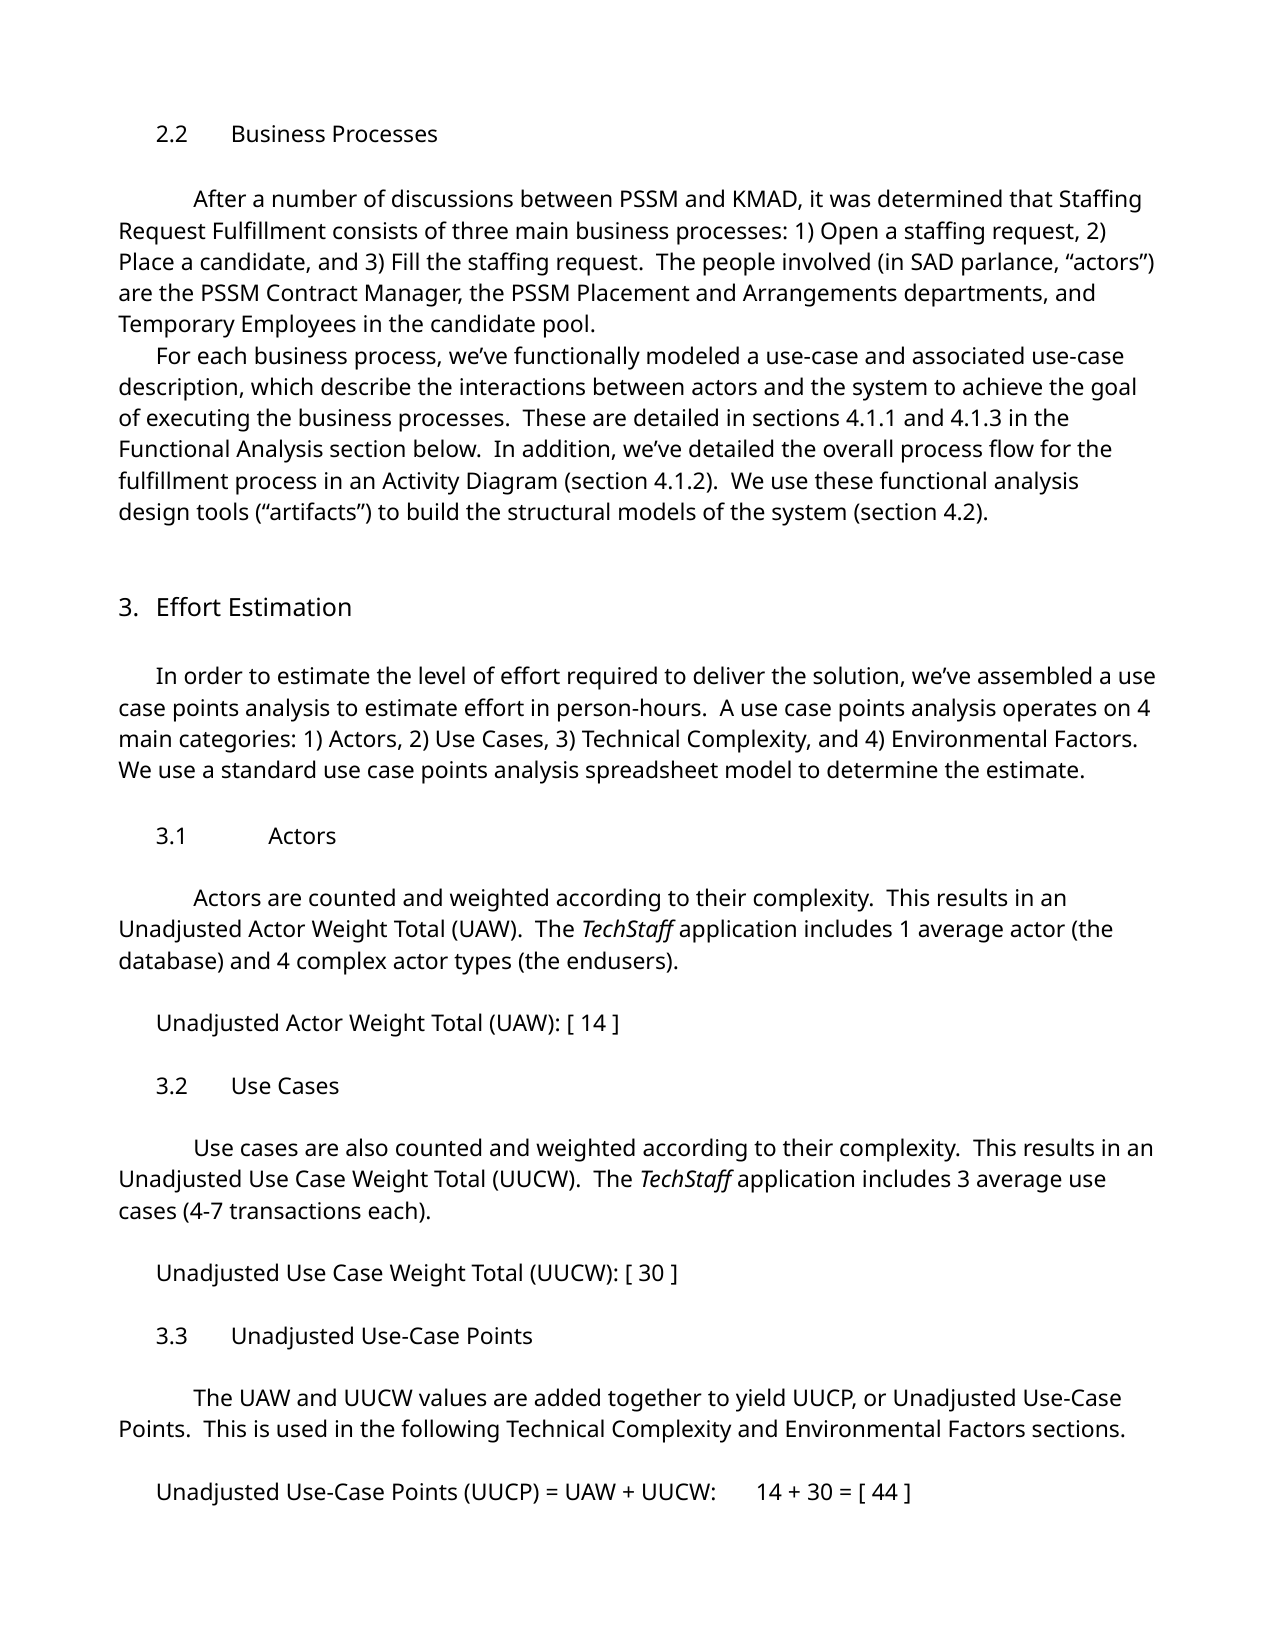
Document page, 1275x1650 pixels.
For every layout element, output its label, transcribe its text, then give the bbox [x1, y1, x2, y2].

text Unadjusted Use Case Weight Total (UUCW): [ 30 ] [118, 1257, 1157, 1288]
text Use cases are also counted and weighted according to their complexity. This results in an Unadjusted Use Case Weight Total (UUCW). The TechStaff application includes 3 average use cases (4-7 transactions each). [118, 1132, 1157, 1226]
text 2.2 Business Processes [118, 118, 1157, 149]
text 3.3 Unadjusted Use-Case Points [118, 1320, 1157, 1351]
text 3. Effort Estimation [118, 590, 1157, 624]
text The UAW and UUCW values are added together to yield UUCP, or Unadjusted Use-Case Points. This is used in the following Technical Complexity and Environmental Factors sections. [118, 1382, 1157, 1445]
text Unadjusted Use-Case Points (UUCP) = UAW + UUCW: 14 + 30 = [ 44 ] [118, 1476, 1157, 1507]
text Actors are counted and weighted according to their complexity. This results in an Unadjusted Actor Weight Total (UAW). The TechStaff application includes 1 average actor (the database) and 4 complex actor types (the endusers). [118, 882, 1157, 976]
text For each business process, we’ve functionally modeled a use-case and associated use-case description, which describe the interactions between actors and the system to achieve the goal of executing the business processes. These are detailed in sections 4.1.1 and 4.1.3 in the Functional Analysis section below. In addition, we’ve detailed the overall process flow for the fulfillment process in an Activity Diagram (section 4.1.2). We use these functional analysis design tools (“artifacts”) to build the structural models of the system (section 4.2). [118, 340, 1157, 527]
text Unadjusted Actor Weight Total (UAW): [ 14 ] [118, 1007, 1157, 1038]
text 3.1 Actors [118, 820, 1157, 851]
text 3.2 Use Cases [118, 1070, 1157, 1101]
text After a number of discussions between PSSM and KMAD, it was determined that Staffing Request Fulfillment consists of three main business processes: 1) Open a staffing request, 2) Place a candidate, and 3) Fill the staffing request. The people involved (in SAD parlance, “actors”) are the PSSM Contract Manager, the PSSM Placement and Arrangements departments, and Temporary Employees in the candidate pool. [118, 183, 1157, 340]
text In order to estimate the level of effort required to deliver the solution, we’ve assembled a use case points analysis to estimate effort in person-hours. A use case points analysis operates on 4 main categories: 1) Actors, 2) Use Cases, 3) Technical Complexity, and 4) Environmental Factors. We use a standard use case points analysis spreadsheet model to determine the estimate. [118, 658, 1157, 786]
